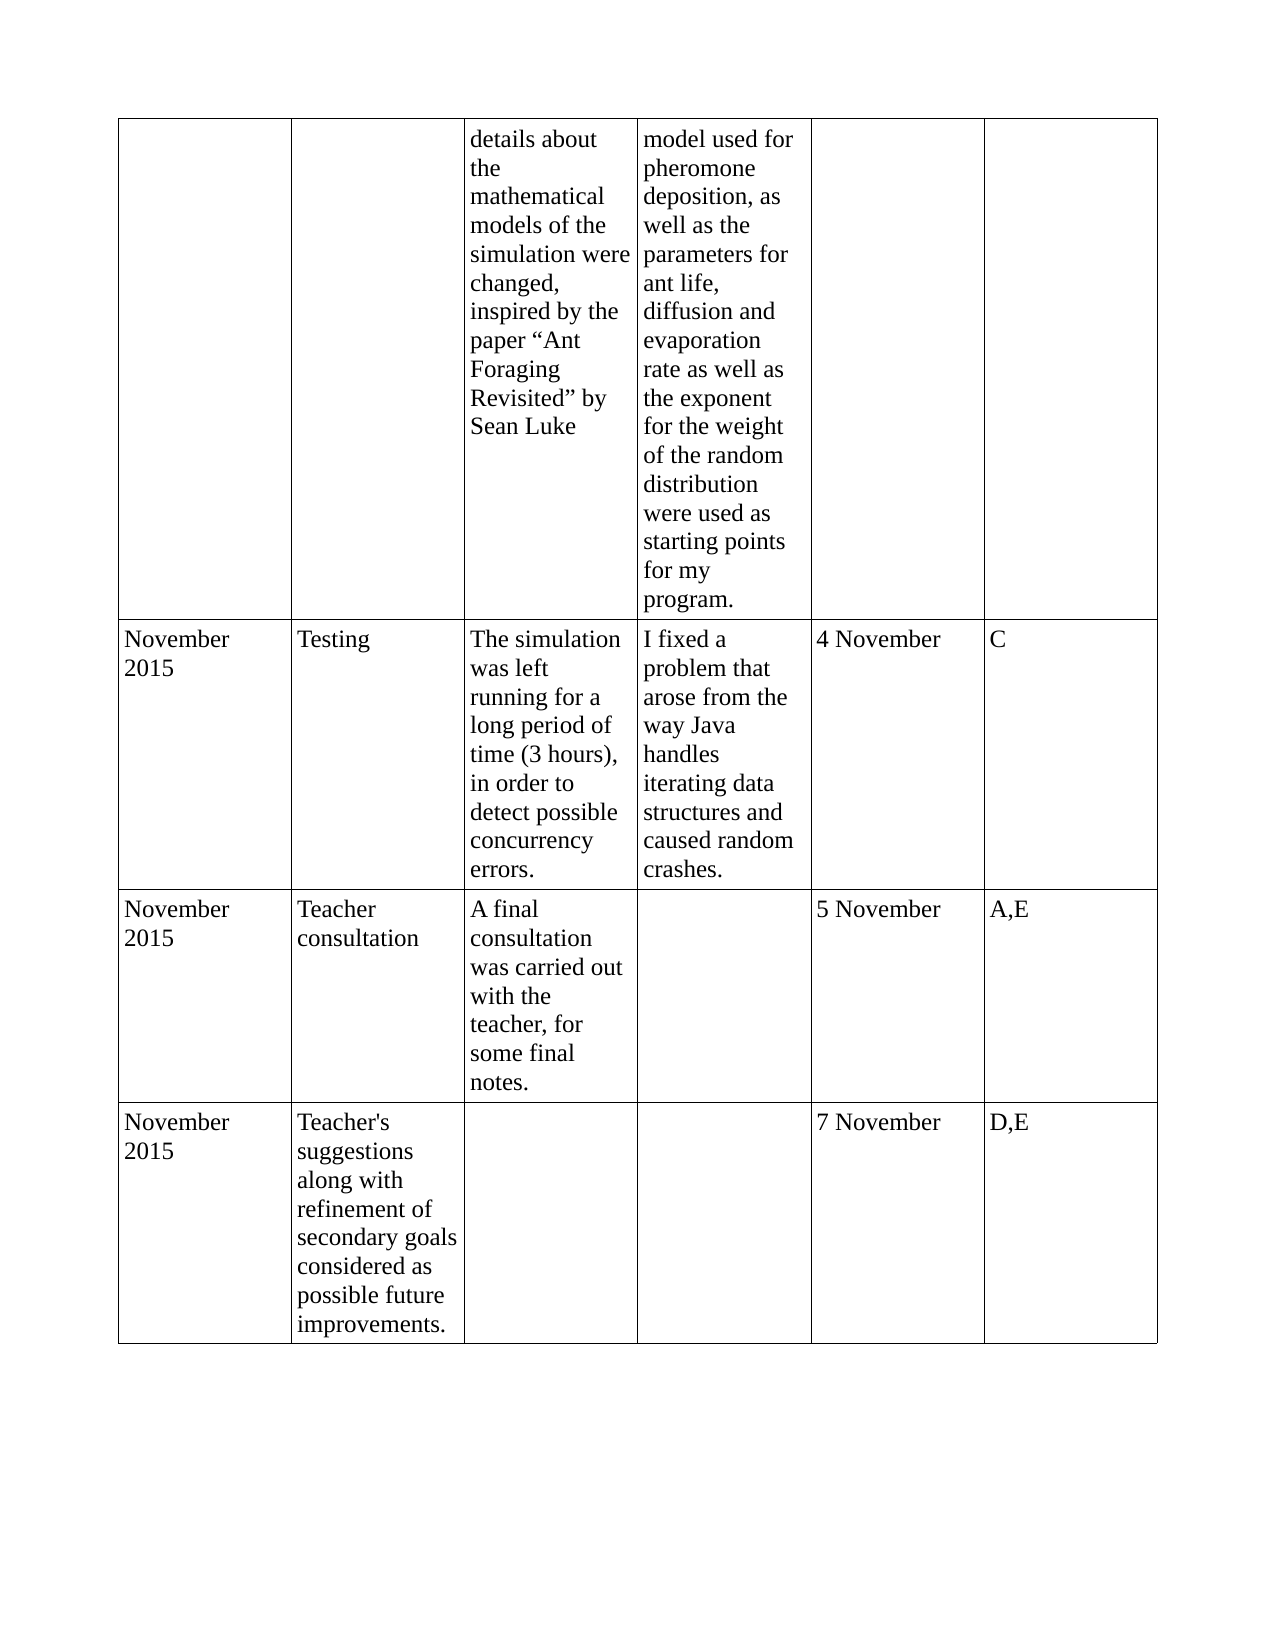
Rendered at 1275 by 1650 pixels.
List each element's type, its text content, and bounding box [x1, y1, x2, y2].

table_cell [812, 119, 984, 618]
table_cell model used for pheromone deposition, as well as the parameters for ant life, diffusion and evaporation rate as well as the exponent for the weight of the random distribution were used as starting points for my program. [638, 119, 811, 618]
table_cell 5 November [812, 890, 984, 1102]
table_cell November 2015 [119, 620, 291, 889]
table_cell Teacher consultation [292, 890, 464, 1102]
table_cell [292, 119, 464, 618]
table_cell [985, 119, 1157, 618]
table_cell [119, 119, 291, 618]
table_cell November 2015 [119, 1103, 291, 1343]
table_cell 7 November [812, 1103, 984, 1343]
table_cell details about the mathematical models of the simulation were changed, inspired by the paper “Ant Foraging Revisited” by Sean Luke [465, 119, 637, 618]
table_cell [638, 890, 811, 1102]
table_cell [465, 1103, 637, 1343]
table_cell Testing [292, 620, 464, 889]
table_cell A final consultation was carried out with the teacher, for some final notes. [465, 890, 637, 1102]
table_cell [638, 1103, 811, 1343]
table_cell Teacher's suggestions along with refinement of secondary goals considered as possible future improvements. [292, 1103, 464, 1343]
table_cell C [985, 620, 1157, 889]
table_cell November 2015 [119, 890, 291, 1102]
table_cell A,E [985, 890, 1157, 1102]
table_cell I fixed a problem that arose from the way Java handles iterating data structures and caused random crashes. [638, 620, 811, 889]
table_cell 4 November [812, 620, 984, 889]
table_cell D,E [985, 1103, 1157, 1343]
table_cell The simulation was left running for a long period of time (3 hours), in order to detect possible concurrency errors. [465, 620, 637, 889]
